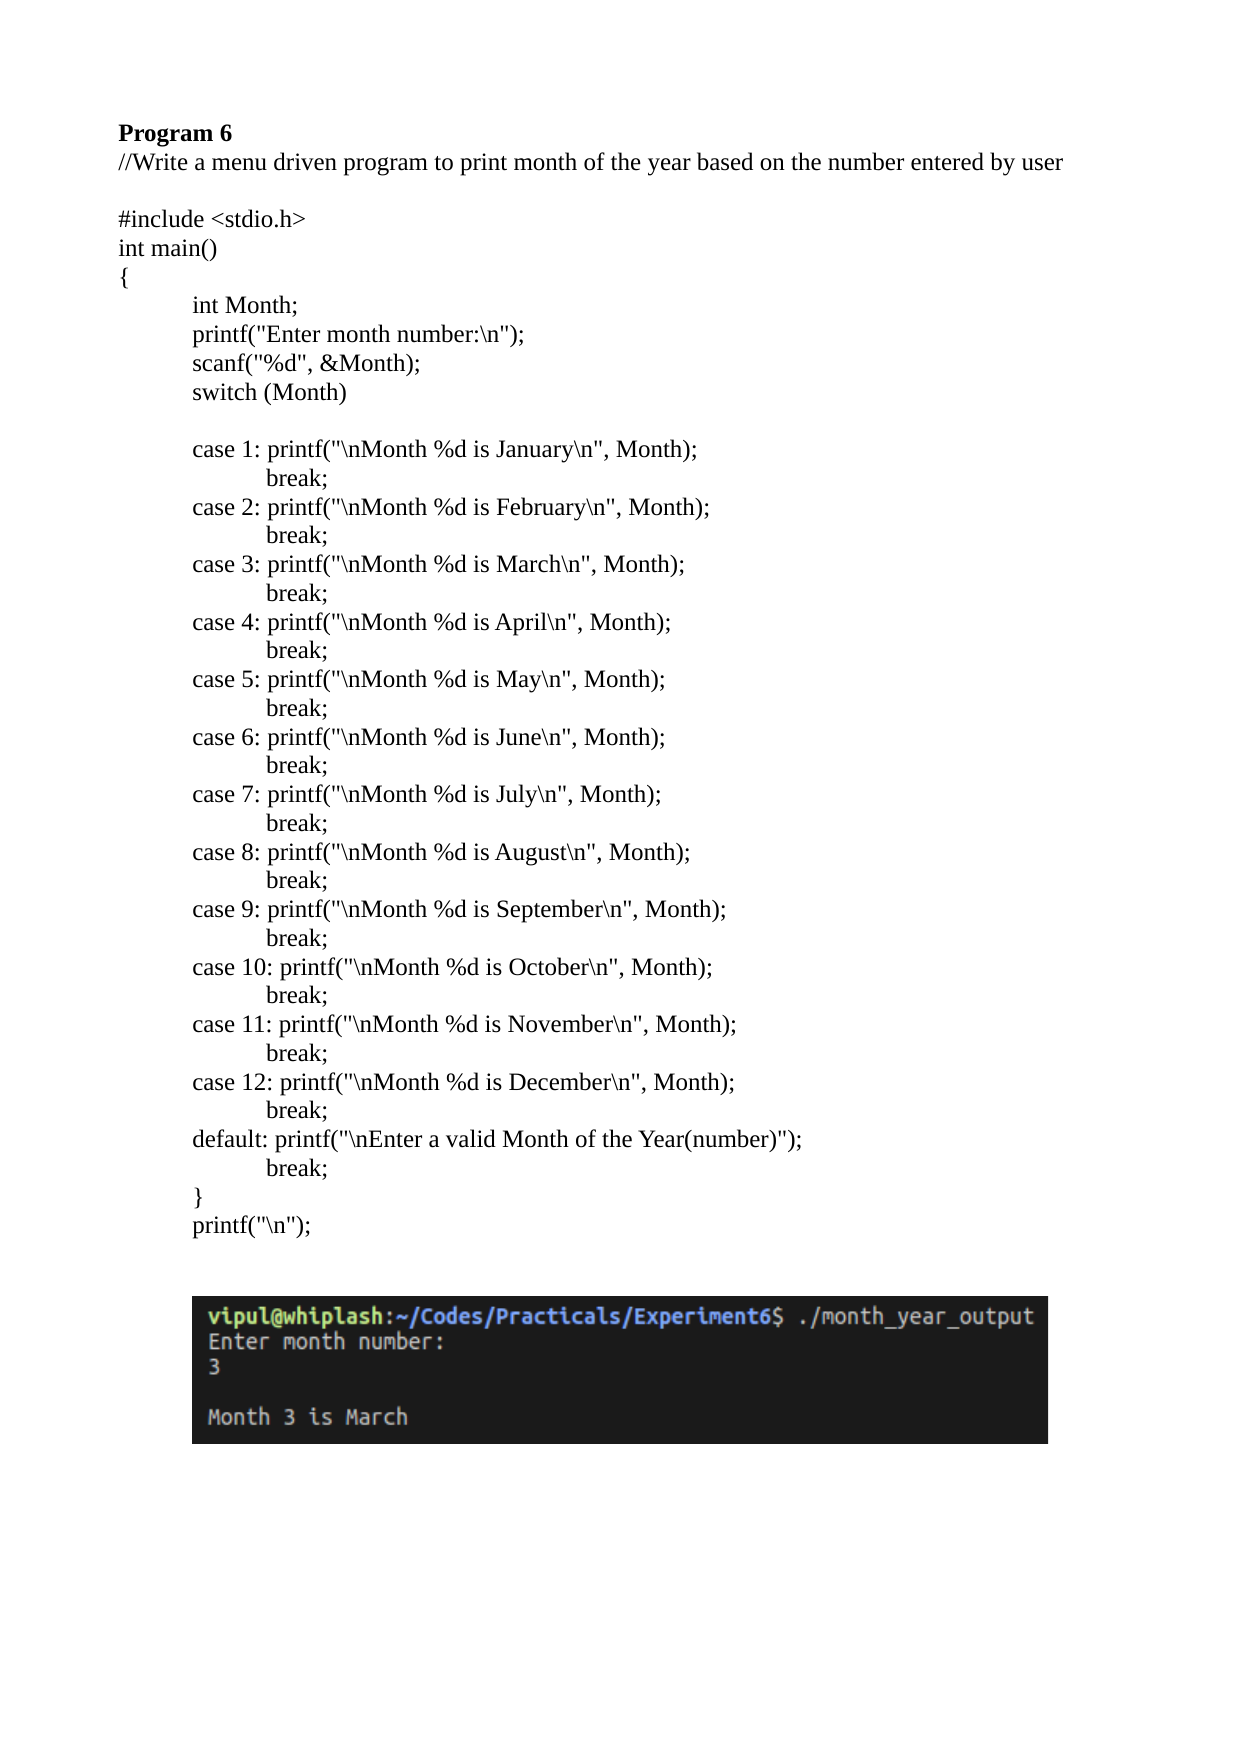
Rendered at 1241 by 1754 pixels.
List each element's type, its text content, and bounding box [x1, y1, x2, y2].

text case 12: printf("\nMonth %d is December\n", Month); [118, 1067, 1122, 1096]
text break; [118, 1096, 1122, 1124]
picture [192, 1296, 1049, 1444]
text break; [118, 751, 1122, 779]
text printf("Enter month number:\n"); [118, 319, 1122, 348]
text switch (Month) [118, 377, 1122, 406]
text } [118, 1182, 1122, 1211]
text Program 6 [118, 118, 1122, 147]
text case 2: printf("\nMonth %d is February\n", Month); [118, 492, 1122, 521]
text case 9: printf("\nMonth %d is September\n", Month); [118, 894, 1122, 923]
text break; [118, 981, 1122, 1009]
text int main() [118, 233, 1122, 262]
text break; [118, 521, 1122, 549]
text scanf("%d", &Month); [118, 348, 1122, 377]
text break; [118, 923, 1122, 952]
text case 7: printf("\nMonth %d is July\n", Month); [118, 779, 1122, 808]
text case 8: printf("\nMonth %d is August\n", Month); [118, 837, 1122, 866]
text break; [118, 1038, 1122, 1067]
text int Month; [118, 291, 1122, 319]
text break; [118, 808, 1122, 837]
text printf("\n"); [118, 1211, 1122, 1239]
text //Write a menu driven program to print month of the year based on the number entered by user [118, 147, 1122, 176]
text case 1: printf("\nMonth %d is January\n", Month); [118, 434, 1122, 463]
text #include <stdio.h> [118, 204, 1122, 233]
text break; [118, 866, 1122, 894]
text break; [118, 636, 1122, 664]
text break; [118, 693, 1122, 722]
text break; [118, 578, 1122, 607]
text case 5: printf("\nMonth %d is May\n", Month); [118, 664, 1122, 693]
text case 10: printf("\nMonth %d is October\n", Month); [118, 952, 1122, 981]
text case 3: printf("\nMonth %d is March\n", Month); [118, 549, 1122, 578]
text { [118, 262, 1122, 291]
text break; [118, 1153, 1122, 1182]
text case 4: printf("\nMonth %d is April\n", Month); [118, 607, 1122, 636]
text case 6: printf("\nMonth %d is June\n", Month); [118, 722, 1122, 751]
text break; [118, 463, 1122, 492]
text default: printf("\nEnter a valid Month of the Year(number)"); [118, 1124, 1122, 1153]
text case 11: printf("\nMonth %d is November\n", Month); [118, 1009, 1122, 1038]
